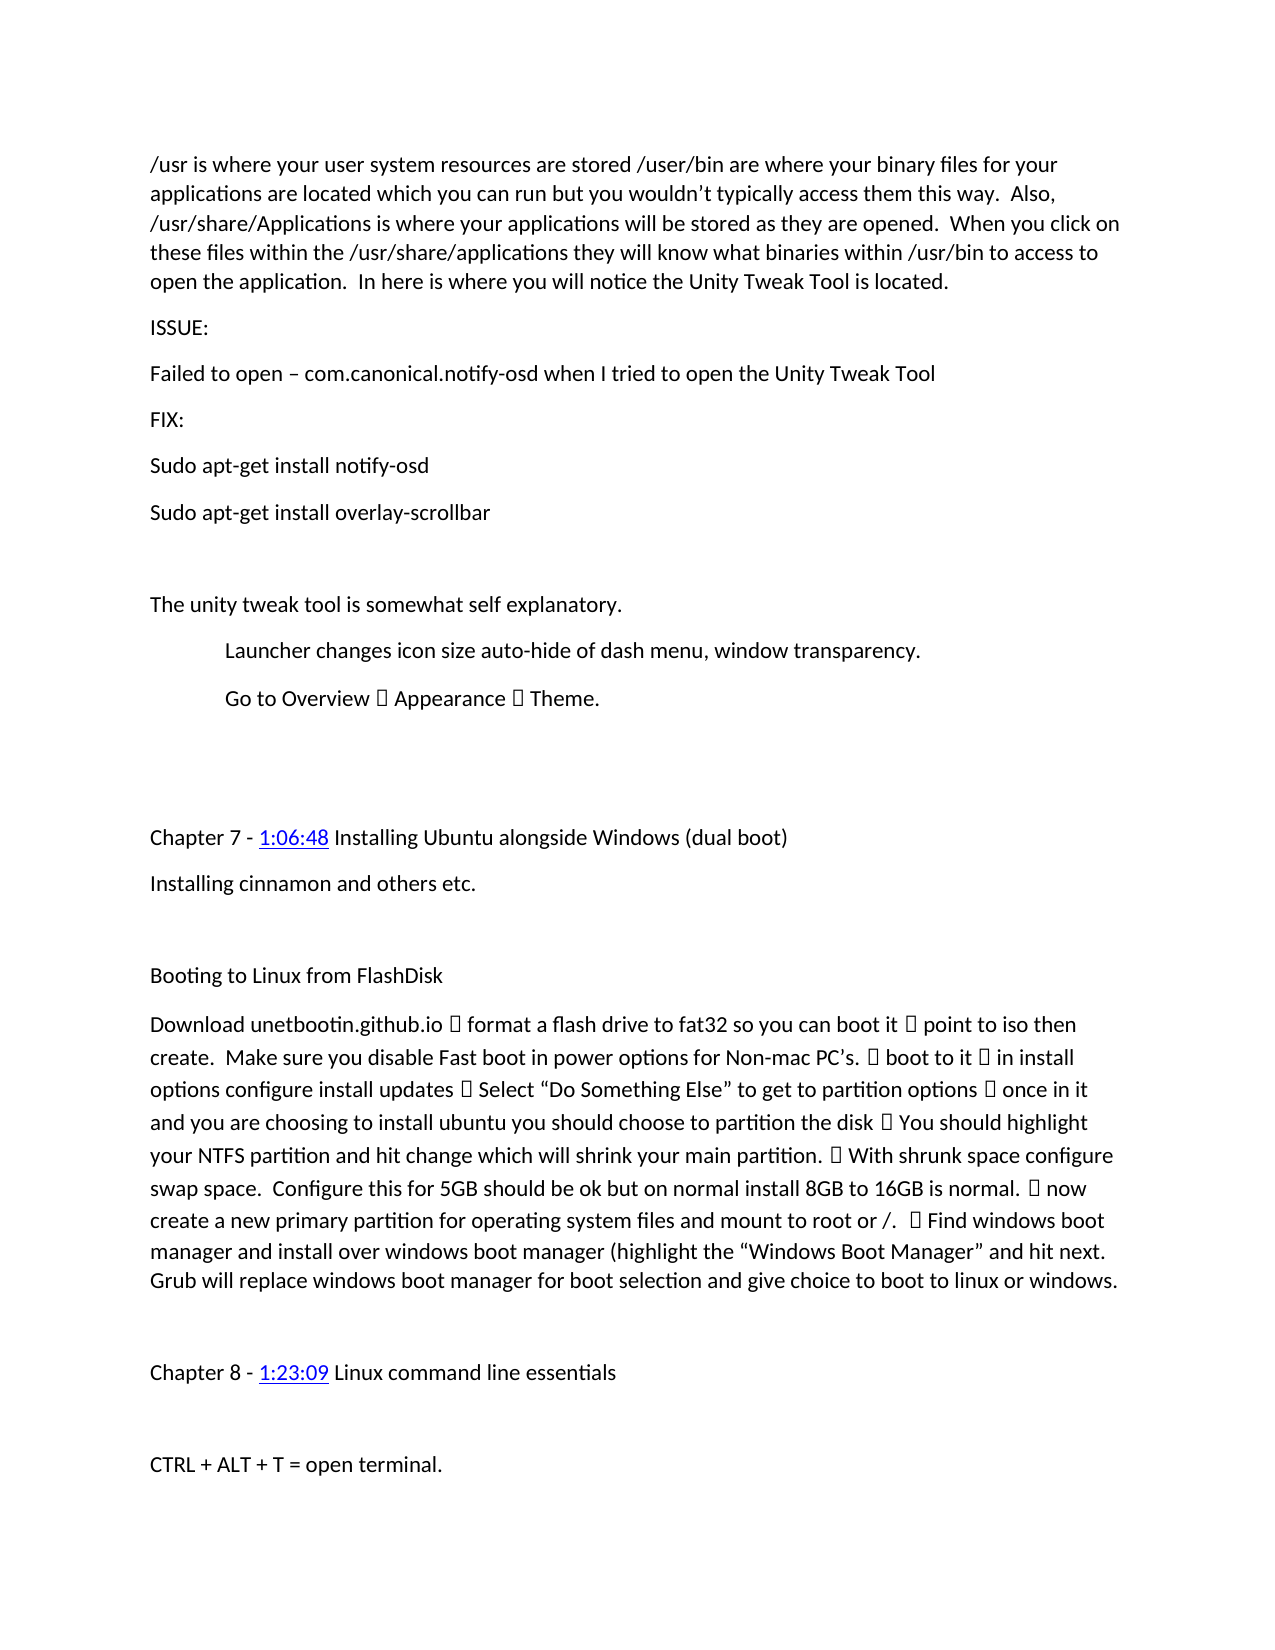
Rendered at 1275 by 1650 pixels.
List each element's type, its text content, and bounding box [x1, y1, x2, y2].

text Sudo apt-get install notify-osd [150, 452, 1125, 480]
text The unity tweak tool is somewhat self explanatory. [150, 590, 1125, 618]
text Chapter 7 - 1:06:48 Installing Ubuntu alongside Windows (dual boot) [150, 823, 1125, 851]
text Failed to open – com.canonical.notify-osd when I tried to open the Unity Tweak Tool [150, 359, 1125, 388]
text Download unetbootin.github.io  format a flash drive to fat32 so you can boot it  point to iso then create. Make sure you disable Fast boot in power options for Non-mac PC’s.  boot to it  in install options configure install updates  Select “Do Something Else” to get to partition options  once in it and you are choosing to install ubuntu you should choose to partition the disk  You should highlight your NTFS partition and hit change which will shrink your main partition.  With shrunk space configure swap space. Configure this for 5GB should be ok but on normal install 8GB to 16GB is normal.  now create a new primary partition for operating system files and mount to root or /.  Find windows boot manager and install over windows boot manager (highlight the “Windows Boot Manager” and hit next. Grub will replace windows boot manager for boot selection and give choice to boot to linux or windows. [150, 1008, 1125, 1294]
list Launcher changes icon size auto-hide of dash menu, window transparency. [225, 636, 1125, 664]
list Go to Overview  Appearance  Theme. [225, 682, 1125, 713]
text ISSUE: [150, 313, 1125, 342]
text CTRL + ALT + T = open terminal. [150, 1451, 1125, 1479]
text Chapter 8 - 1:23:09 Linux command line essentials [150, 1358, 1125, 1387]
text Installing cinnamon and others etc. [150, 869, 1125, 897]
text FIX: [150, 406, 1125, 434]
text Booting to Linux from FlashDisk [150, 962, 1125, 989]
text /usr is where your user system resources are stored /user/bin are where your binary files for your applications are located which you can run but you wouldn’t typically access them this way. Also, /usr/share/Applications is where your applications will be stored as they are opened. When you click on these files within the /usr/share/applications they will know what binaries within /usr/bin to access to open the application. In here is where you will notice the Unity Tweak Tool is located. [150, 150, 1125, 296]
text Sudo apt-get install overlay-scrollbar [150, 498, 1125, 526]
